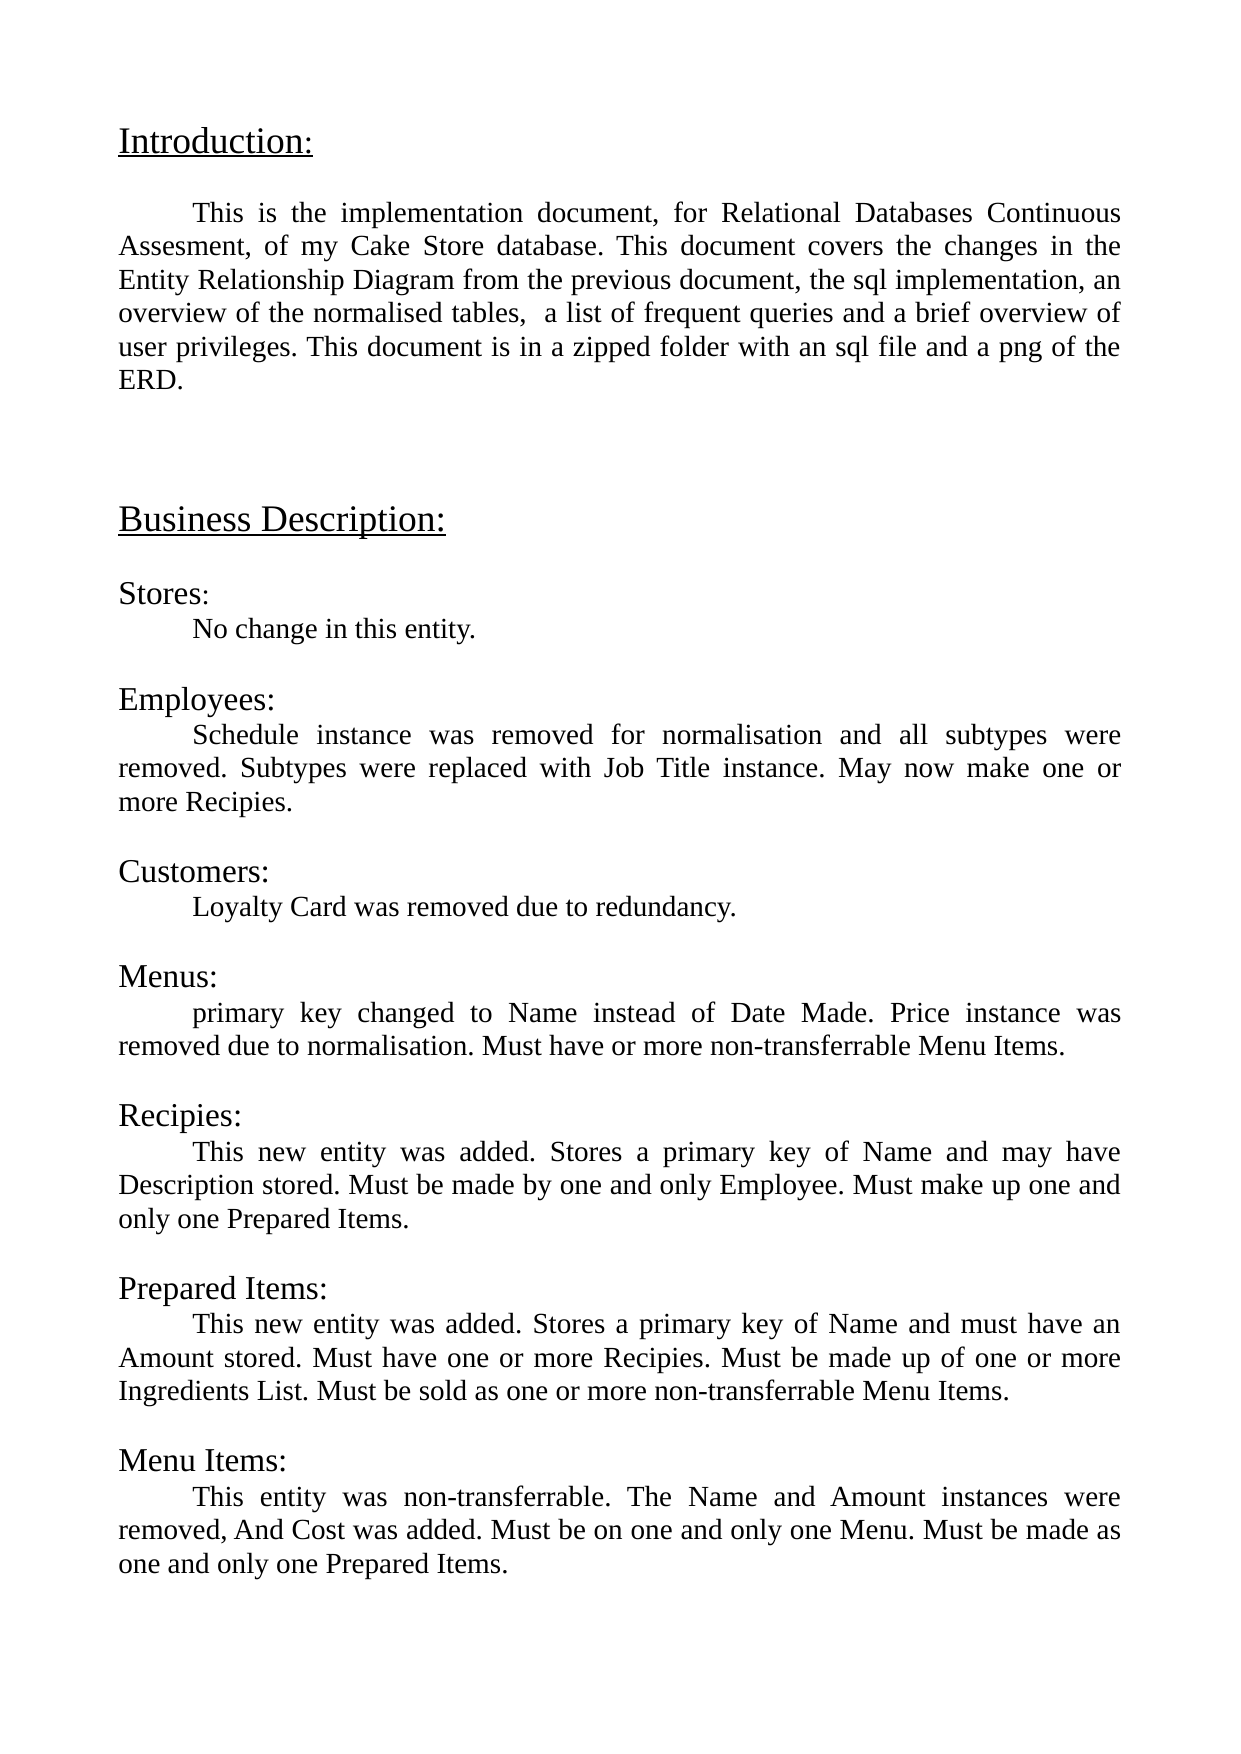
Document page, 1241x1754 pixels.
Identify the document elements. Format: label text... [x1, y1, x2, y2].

text No change in this entity. [118, 612, 1122, 645]
text Introduction: [118, 118, 1122, 161]
text This entity was non-transferrable. The Name and Amount instances were removed, And Cost was added. Must be on one and only one Menu. Must be made as one and only one Prepared Items. [118, 1479, 1122, 1579]
text Schedule instance was removed for normalisation and all subtypes were removed. Subtypes were replaced with Job Title instance. May now make one or more Recipies. [118, 717, 1122, 818]
text This is the implementation document, for Relational Databases Continuous Assesment, of my Cake Store database. This document covers the changes in the Entity Relationship Diagram from the previous document, the sql implementation, an overview of the normalised tables, a list of frequent queries and a brief overview of user privileges. This document is in a zipped folder with an sql file and a png of the ERD. [118, 195, 1122, 396]
text Employees: [118, 679, 1122, 717]
text Stores: [118, 573, 1122, 612]
text Customers: [118, 851, 1122, 889]
text primary key changed to Name instead of Date Made. Price instance was removed due to normalisation. Must have or more non-transferrable Menu Items. [118, 995, 1122, 1062]
text This new entity was added. Stores a primary key of Name and may have Description stored. Must be made by one and only Employee. Must make up one and only one Prepared Items. [118, 1134, 1122, 1234]
text Menu Items: [118, 1441, 1122, 1479]
text Prepared Items: [118, 1268, 1122, 1306]
text Menus: [118, 957, 1122, 995]
text Recipies: [118, 1096, 1122, 1134]
text This new entity was added. Stores a primary key of Name and must have an Amount stored. Must have one or more Recipies. Must be made up of one or more Ingredients List. Must be sold as one or more non-transferrable Menu Items. [118, 1306, 1122, 1407]
text Loyalty Card was removed due to redundancy. [118, 889, 1122, 923]
text Business Description: [118, 497, 1122, 540]
